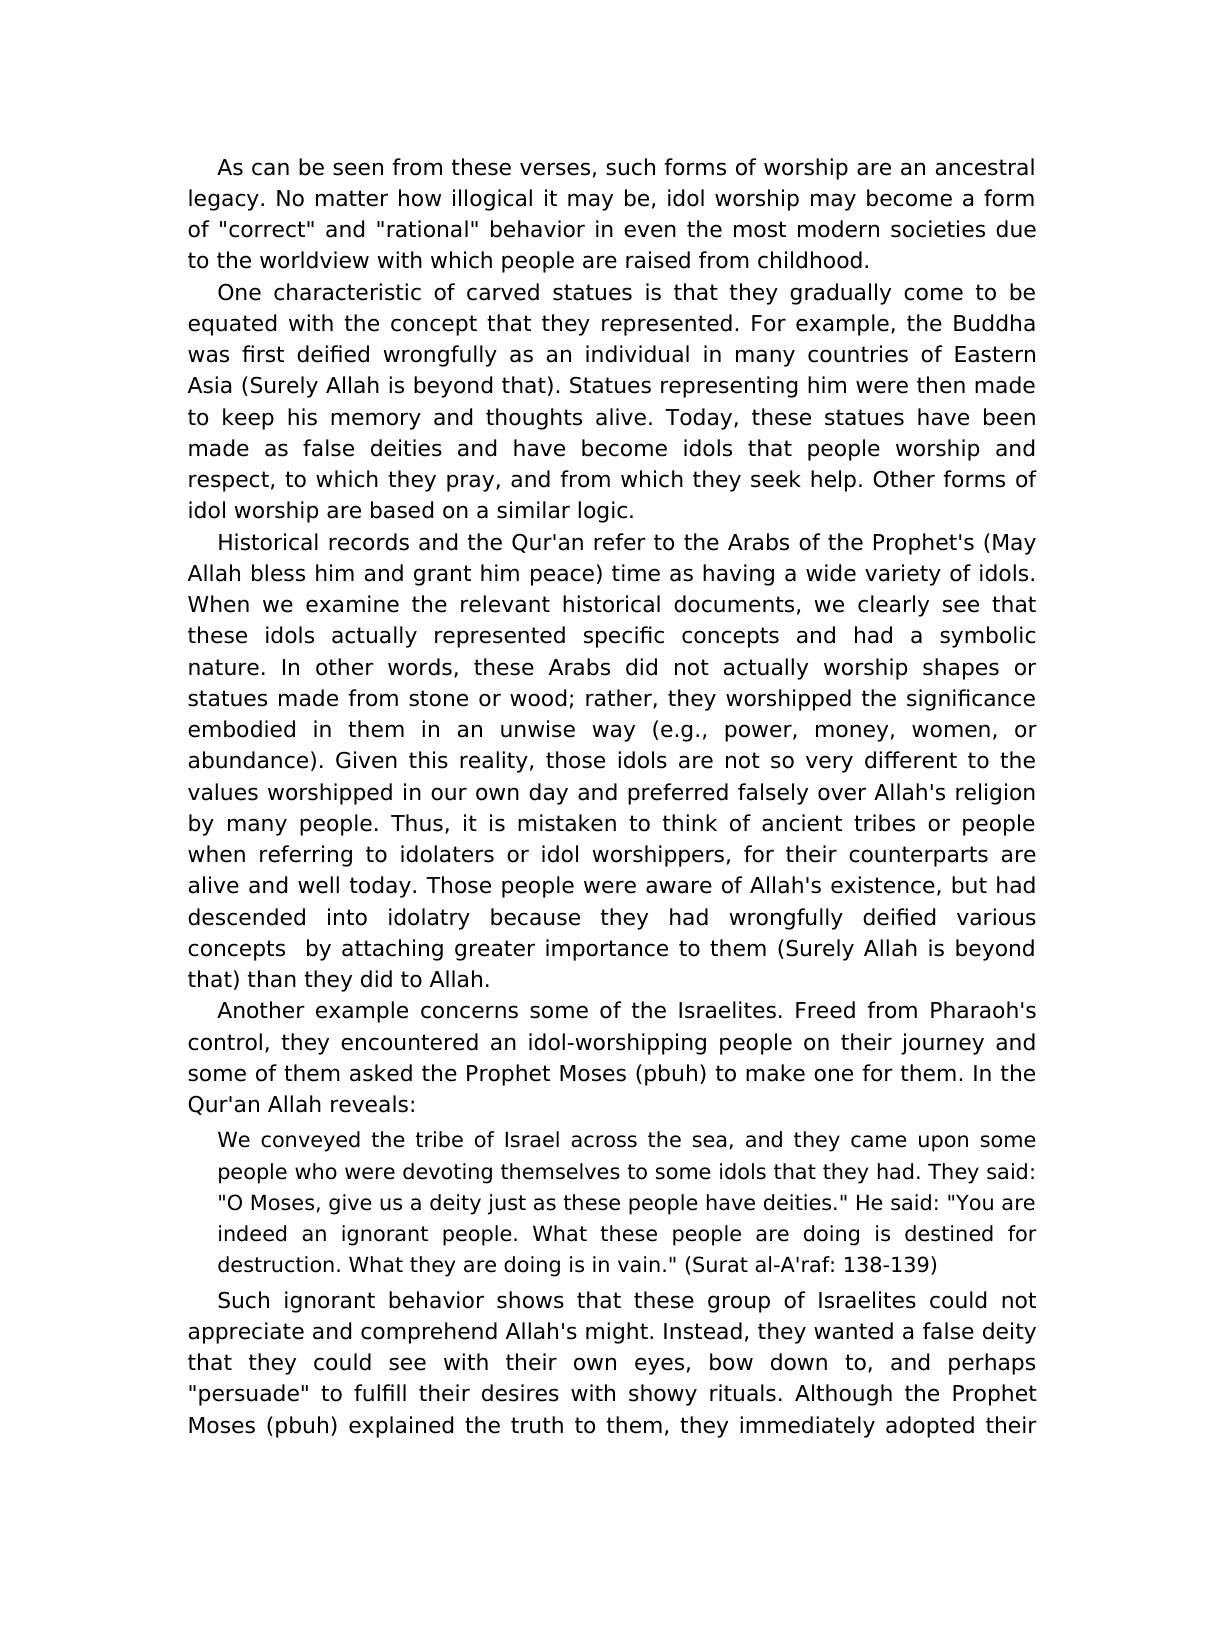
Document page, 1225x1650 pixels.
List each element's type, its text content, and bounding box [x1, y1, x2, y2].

text Another example concerns some of the Israelites. Freed from Pharaoh's control, they encountered an idol-worshipping people on their journey and some of them asked the Prophet Moses (pbuh) to make one for them. In the Qur'an Allah reveals: [187, 994, 1037, 1119]
text As can be seen from these verses, such forms of worship are an ancestral legacy. No matter how illogical it may be, idol worship may become a form of "correct" and "rational" behavior in even the most modern societies due to the worldview with which people are raised from childhood. [187, 150, 1037, 275]
text One characteristic of carved statues is that they gradually come to be equated with the concept that they represented. For example, the Buddha was first deified wrongfully as an individual in many countries of Eastern Asia (Surely Allah is beyond that). Statues representing him were then made to keep his memory and thoughts alive. Today, these statues have been made as false deities and have become idols that people worship and respect, to which they pray, and from which they seek help. Other forms of idol worship are based on a similar logic. [187, 275, 1037, 525]
text We conveyed the tribe of Israel across the sea, and they came upon some people who were devoting themselves to some idols that they had. They said: "O Moses, give us a deity just as these people have deities." He said: "You are indeed an ignorant people. What these people are doing is destined for destruction. What they are doing is in vain." (Surat al-A'raf: 138-139) [217, 1123, 1037, 1279]
text Such ignorant behavior shows that these group of Israelites could not appreciate and comprehend Allah's might. Instead, they wanted a false deity that they could see with their own eyes, bow down to, and perhaps "persuade" to fulfill their desires with showy rituals. Although the Prophet Moses (pbuh) explained the truth to them, they immediately adopted their [187, 1283, 1037, 1439]
text Historical records and the Qur'an refer to the Arabs of the Prophet's (May Allah bless him and grant him peace) time as having a wide variety of idols. When we examine the relevant historical documents, we clearly see that these idols actually represented specific concepts and had a symbolic nature. In other words, these Arabs did not actually worship shapes or statues made from stone or wood; rather, they worshipped the significance embodied in them in an unwise way (e.g., power, money, women, or abundance). Given this reality, those idols are not so very different to the values worshipped in our own day and preferred falsely over Allah's religion by many people. Thus, it is mistaken to think of ancient tribes or people when referring to idolaters or idol worshippers, for their counterparts are alive and well today. Those people were aware of Allah's existence, but had descended into idolatry because they had wrongfully deified various concepts by attaching greater importance to them (Surely Allah is beyond that) than they did to Allah. [187, 525, 1037, 994]
